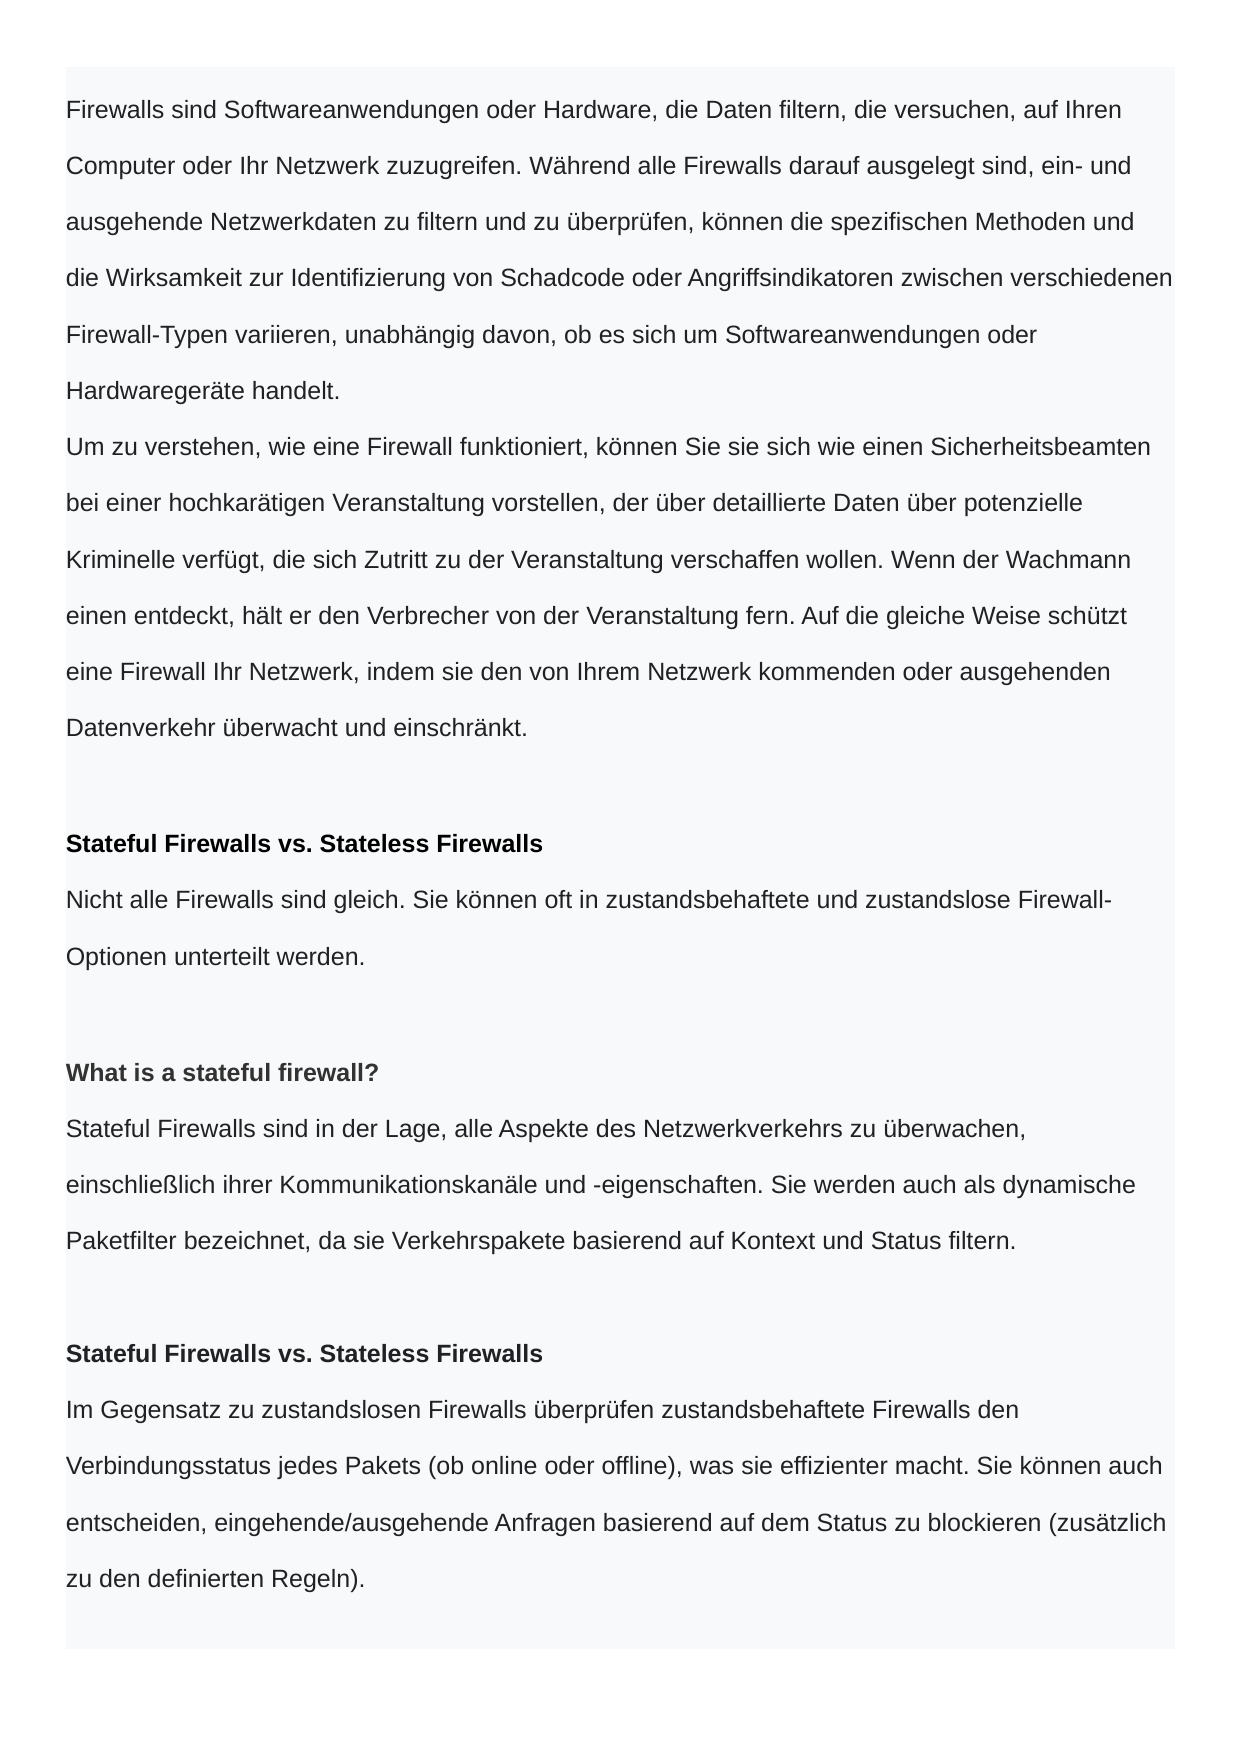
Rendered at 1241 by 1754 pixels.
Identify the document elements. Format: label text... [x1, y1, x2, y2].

text Stateful Firewalls vs. Stateless Firewalls [66, 802, 1175, 858]
text Stateful Firewalls vs. Stateless Firewalls [66, 1311, 1175, 1368]
text Um zu verstehen, wie eine Firewall funktioniert, können Sie sie sich wie einen Sicherheitsbeamten bei einer hochkarätigen Veranstaltung vorstellen, der über detaillierte Daten über potenzielle Kriminelle verfügt, die sich Zutritt zu der Veranstaltung verschaffen wollen. Wenn der Wachmann einen entdeckt, hält er den Verbrecher von der Veranstaltung fern. Auf die gleiche Weise schützt eine Firewall Ihr Netzwerk, indem sie den von Ihrem Netzwerk kommenden oder ausgehenden Datenverkehr überwacht und einschränkt. [66, 405, 1175, 742]
text Firewalls sind Softwareanwendungen oder Hardware, die Daten filtern, die versuchen, auf Ihren Computer oder Ihr Netzwerk zuzugreifen. Während alle Firewalls darauf ausgelegt sind, ein- und ausgehende Netzwerkdaten zu filtern und zu überprüfen, können die spezifischen Methoden und die Wirksamkeit zur Identifizierung von Schadcode oder Angriffsindikatoren zwischen verschiedenen Firewall-Typen variieren, unabhängig davon, ob es sich um Softwareanwendungen oder Hardwaregeräte handelt. [66, 67, 1175, 405]
text Im Gegensatz zu zustandslosen Firewalls überprüfen zustandsbehaftete Firewalls den Verbindungsstatus jedes Pakets (ob online oder offline), was sie effizienter macht. Sie können auch entscheiden, eingehende/ausgehende Anfragen basierend auf dem Status zu blockieren (zusätzlich zu den definierten Regeln). [66, 1368, 1175, 1593]
text Stateful Firewalls sind in der Lage, alle Aspekte des Netzwerkverkehrs zu überwachen, einschließlich ihrer Kommunikationskanäle und -eigenschaften. Sie werden auch als dynamische Paketfilter bezeichnet, da sie Verkehrspakete basierend auf Kontext und Status filtern. [66, 1086, 1175, 1255]
text Nicht alle Firewalls sind gleich. Sie können oft in zustandsbehaftete und zustandslose Firewall-Optionen unterteilt werden. [66, 858, 1175, 971]
text What is a stateful firewall? [66, 1030, 1175, 1086]
